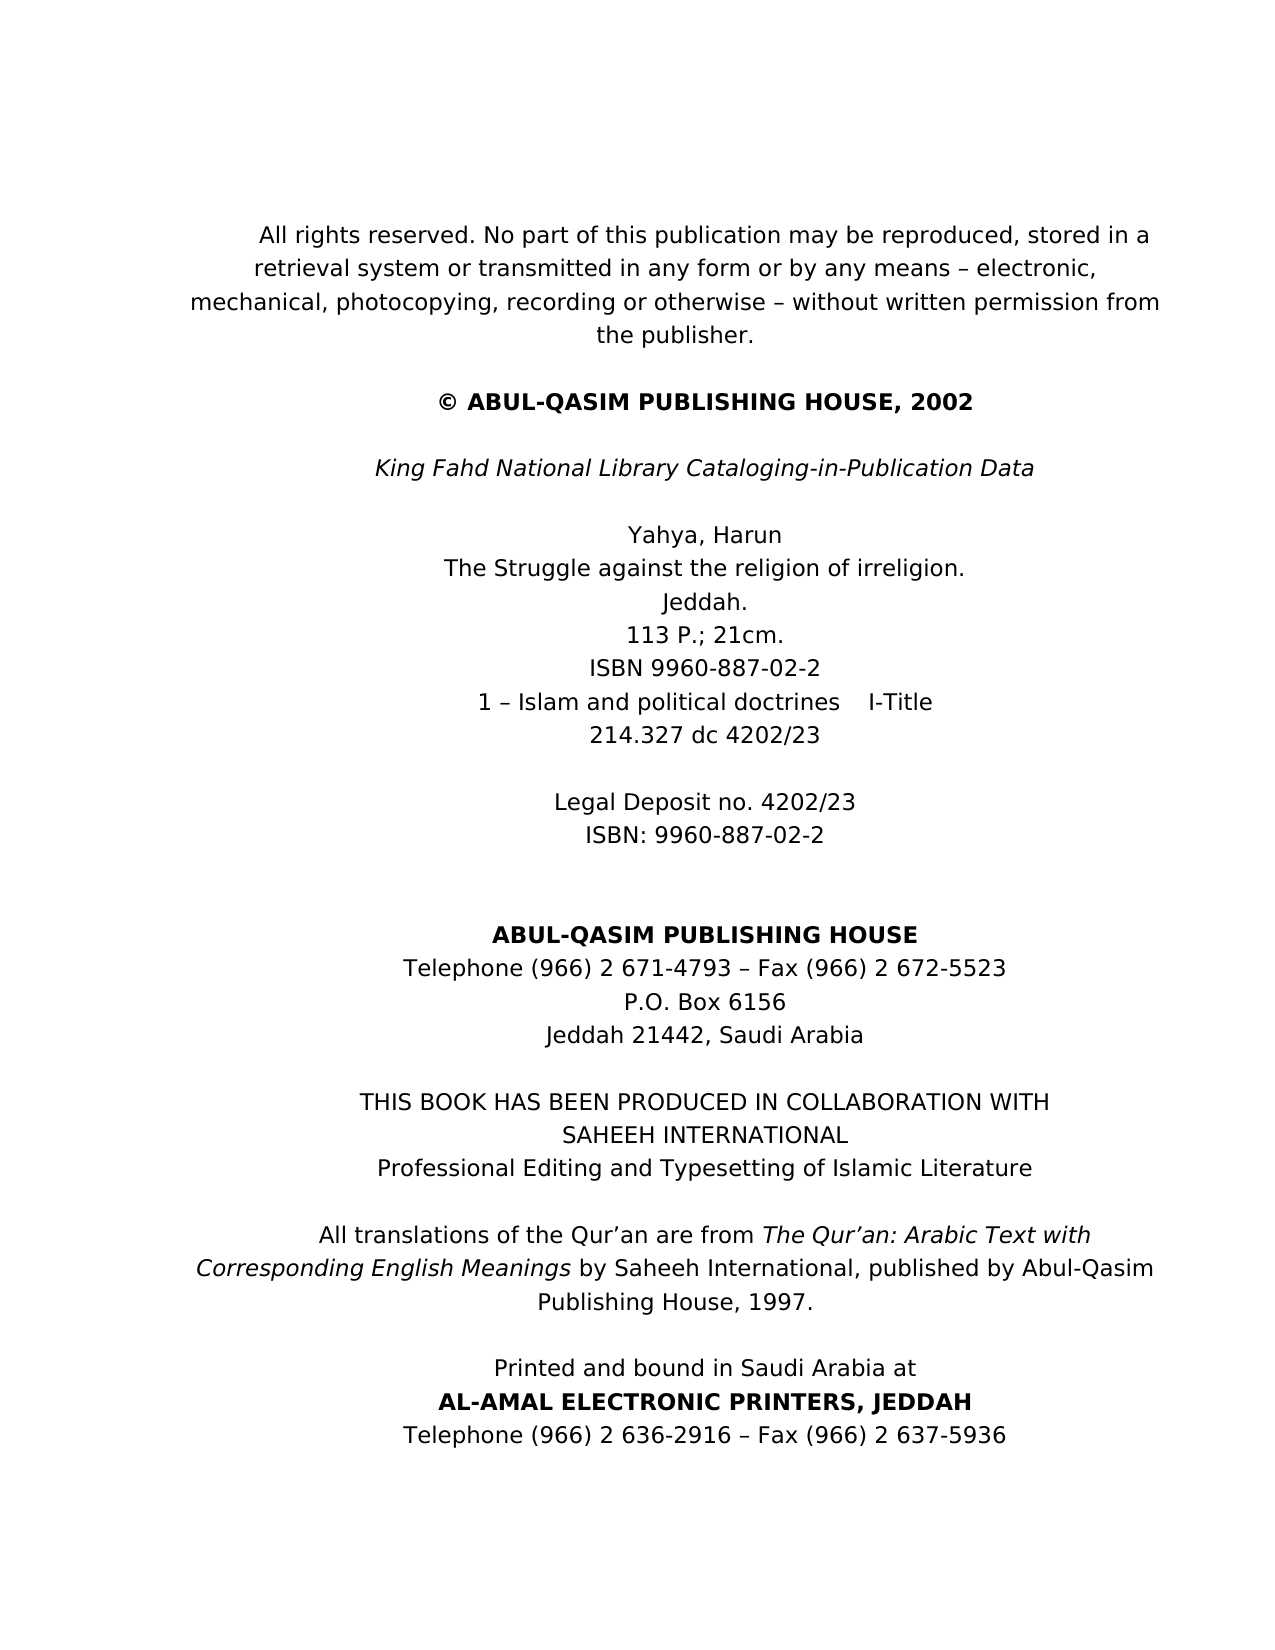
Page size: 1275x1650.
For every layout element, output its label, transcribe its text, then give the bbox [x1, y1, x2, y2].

text Professional Editing and Typesetting of Islamic Literature [187, 1150, 1163, 1183]
text © ABUL-QASIM PUBLISHING HOUSE, 2002 [187, 383, 1163, 417]
text Jeddah. [187, 583, 1163, 617]
text Telephone (966) 2 636-2916 – Fax (966) 2 637-5936 [187, 1417, 1163, 1450]
text AL-AMAL ELECTRONIC PRINTERS, JEDDAH [187, 1383, 1163, 1417]
text ABUL-QASIM PUBLISHING HOUSE [187, 917, 1163, 950]
text SAHEEH INTERNATIONAL [187, 1117, 1163, 1150]
subtitle King Fahd National Library Cataloging-in-Publication Data [187, 450, 1163, 483]
text Yahya, Harun [187, 517, 1163, 550]
text Printed and bound in Saudi Arabia at [187, 1350, 1163, 1383]
text 214.327 dc 4202/23 [187, 717, 1163, 750]
text The Struggle against the religion of irreligion. [187, 550, 1163, 583]
text Legal Deposit no. 4202/23 [187, 783, 1163, 817]
text Jeddah 21442, Saudi Arabia [187, 1017, 1163, 1050]
text All translations of the Qur’an are from The Qur’an: Arabic Text with Corresponding English Meanings by Saheeh International, published by Abul-Qasim Publishing House, 1997. [187, 1217, 1163, 1317]
text Telephone (966) 2 671-4793 – Fax (966) 2 672-5523 [187, 950, 1163, 983]
text All rights reserved. No part of this publication may be reproduced, stored in a retrieval system or transmitted in any form or by any means – electronic, mechanical, photocopying, recording or otherwise – without written permission from the publisher. [187, 217, 1163, 350]
text P.O. Box 6156 [187, 983, 1163, 1017]
text ISBN: 9960-887-02-2 [187, 817, 1163, 850]
text ISBN 9960-887-02-2 [187, 650, 1163, 683]
text THIS BOOK HAS BEEN PRODUCED IN COLLABORATION WITH [187, 1083, 1163, 1117]
text 1 – Islam and political doctrines I-Title [187, 683, 1163, 717]
text 113 P.; 21cm. [187, 617, 1163, 650]
